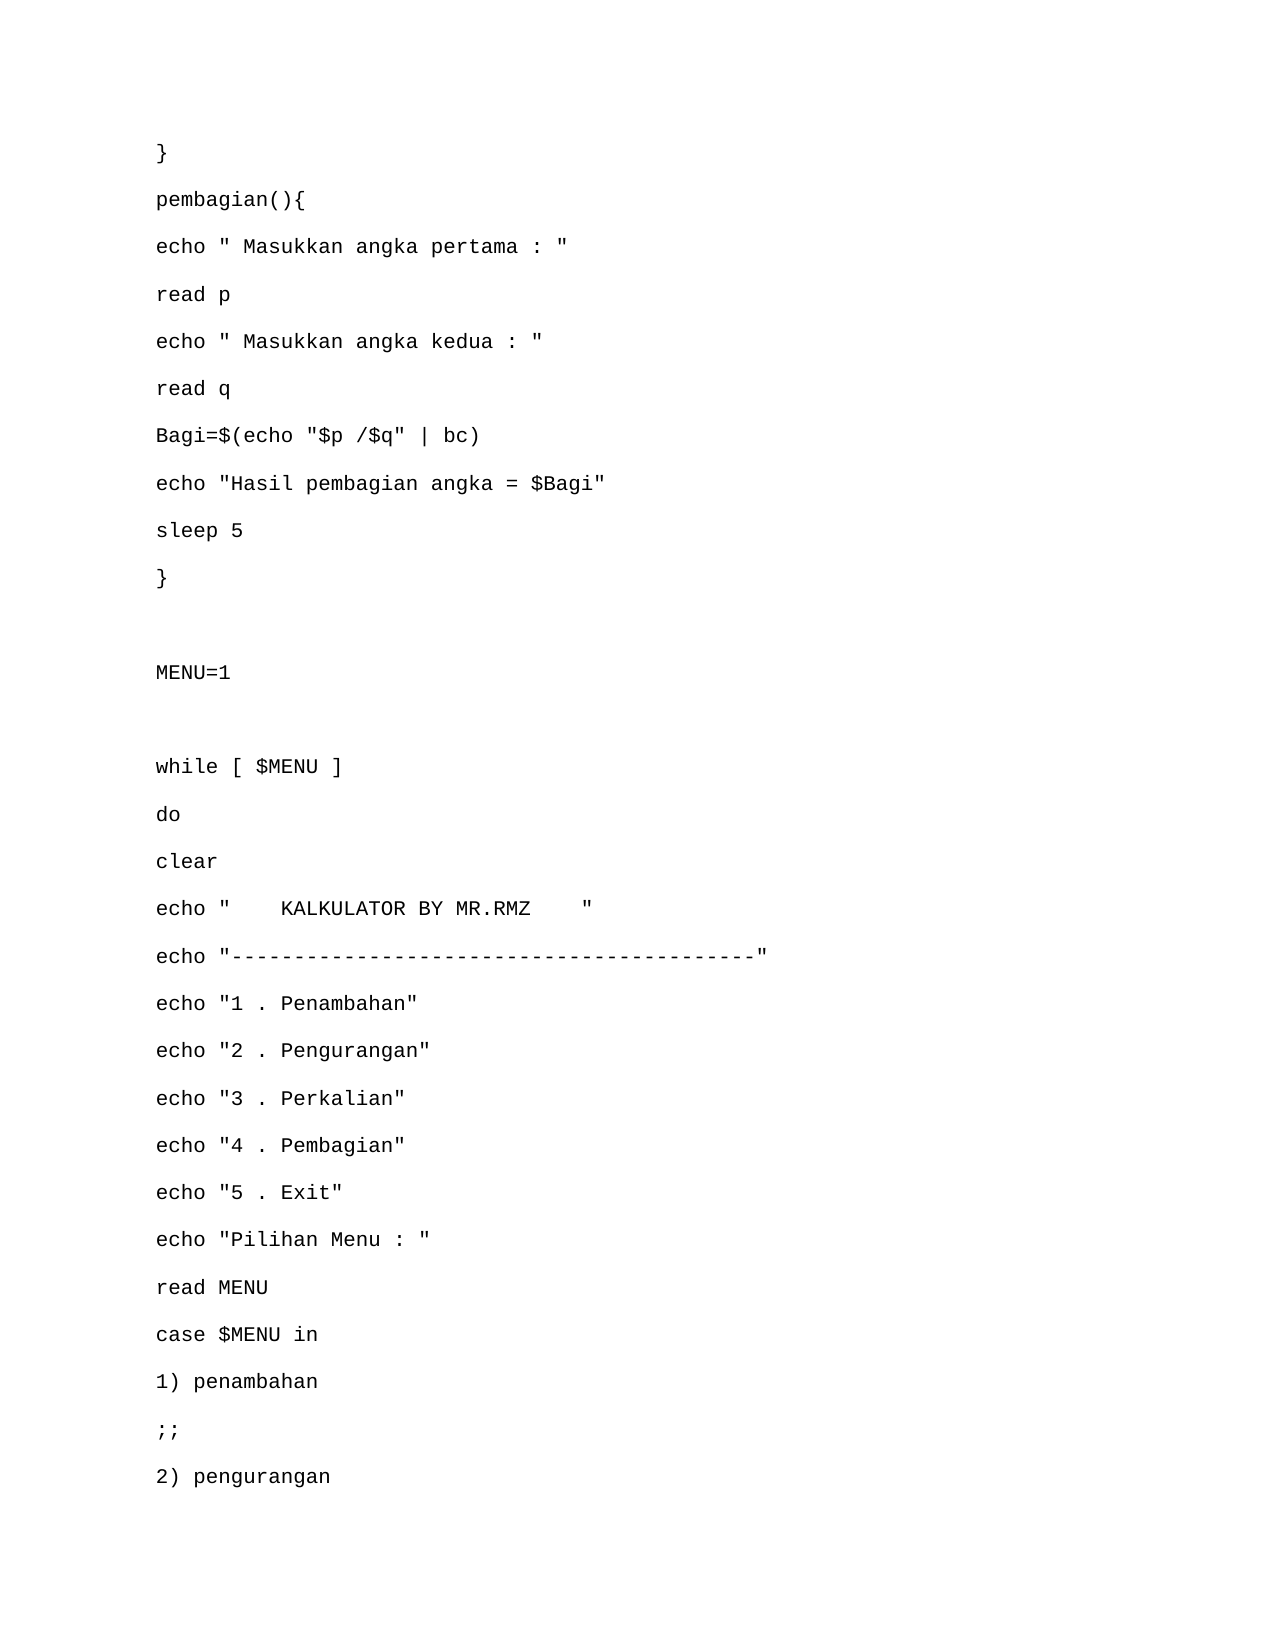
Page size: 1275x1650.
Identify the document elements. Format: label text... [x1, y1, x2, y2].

text echo " Masukkan angka kedua : " [118, 331, 1157, 354]
text 2) pengurangan [118, 1466, 1157, 1489]
text MENU=1 [118, 662, 1157, 686]
text sleep 5 [118, 520, 1157, 544]
text echo " KALKULATOR BY MR.RMZ " [118, 898, 1157, 922]
text pembagian(){ [118, 189, 1157, 213]
text case $MENU in [118, 1324, 1157, 1348]
text read q [118, 378, 1157, 402]
text echo "3 . Perkalian" [118, 1088, 1157, 1111]
text do [118, 804, 1157, 827]
text 1) penambahan [118, 1371, 1157, 1395]
text echo "1 . Penambahan" [118, 993, 1157, 1017]
text ;; [118, 1419, 1157, 1442]
text read p [118, 284, 1157, 307]
text Bagi=$(echo "$p /$q" | bc) [118, 426, 1157, 449]
text read MENU [118, 1277, 1157, 1300]
text echo "4 . Pembagian" [118, 1135, 1157, 1158]
text echo "Hasil pembagian angka = $Bagi" [118, 473, 1157, 496]
text while [ $MENU ] [118, 757, 1157, 780]
text echo "5 . Exit" [118, 1182, 1157, 1206]
text echo " Masukkan angka pertama : " [118, 236, 1157, 260]
text echo "2 . Pengurangan" [118, 1040, 1157, 1064]
text clear [118, 851, 1157, 875]
text } [118, 567, 1157, 591]
text echo "------------------------------------------" [118, 946, 1157, 969]
text } [118, 142, 1157, 165]
text echo "Pilihan Menu : " [118, 1229, 1157, 1253]
